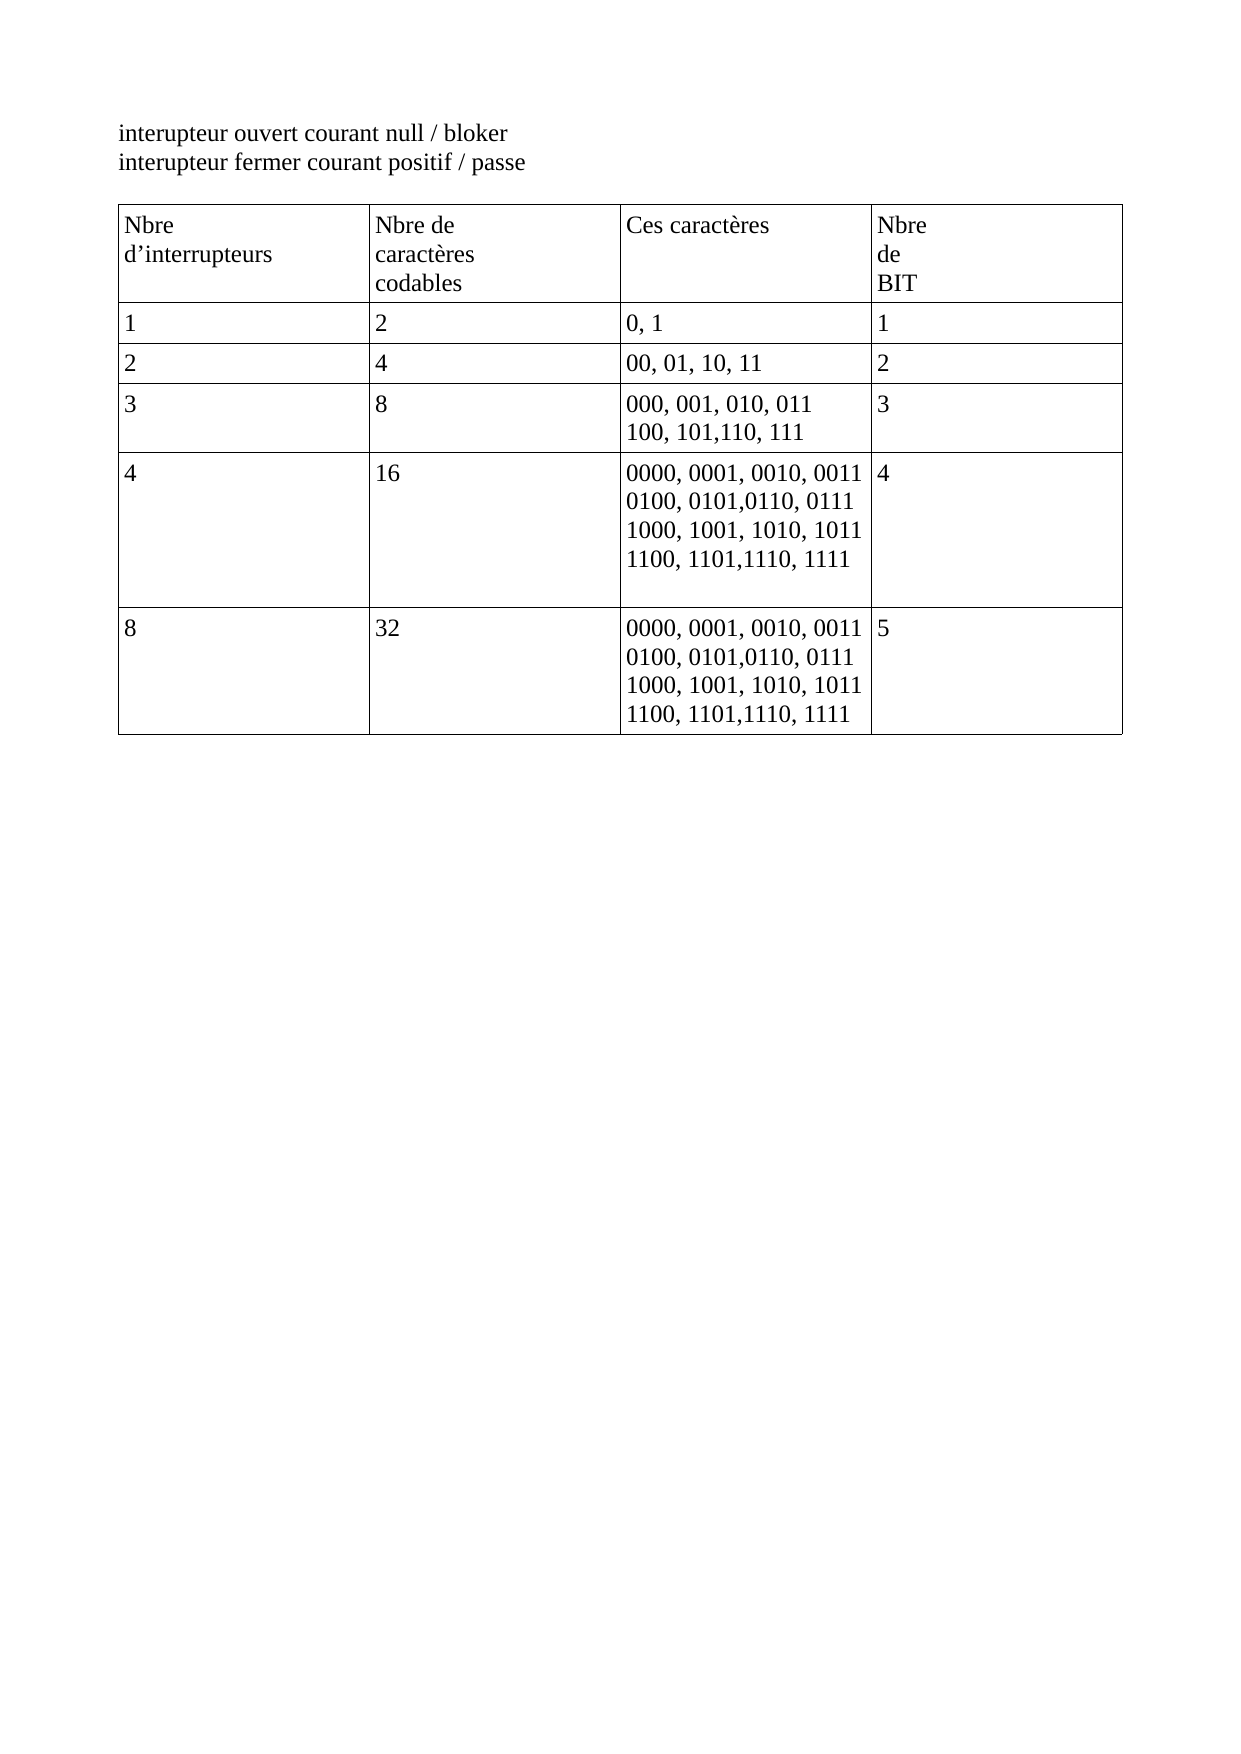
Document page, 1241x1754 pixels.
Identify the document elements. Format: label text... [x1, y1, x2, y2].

text interupteur ouvert courant null / bloker interupteur fermer courant positif / passe [118, 118, 1122, 176]
table_cell 0, 1 [621, 303, 871, 342]
table_header Nbre d’interrupteurs [119, 205, 369, 302]
table_cell 1 [119, 303, 369, 342]
table_cell 2 [370, 303, 620, 342]
table_cell 3 [872, 384, 1122, 452]
table_cell 4 [872, 453, 1122, 607]
table_header Ces caractères [621, 205, 871, 302]
table_header Nbre de BIT [872, 205, 1122, 302]
table_cell 5 [872, 608, 1122, 734]
table_cell 2 [119, 344, 369, 383]
table_cell 8 [119, 608, 369, 734]
table_cell 4 [119, 453, 369, 607]
table_cell 000, 001, 010, 011 100, 101,110, 111 [621, 384, 871, 452]
table_cell 4 [370, 344, 620, 383]
table_cell 3 [119, 384, 369, 452]
table_cell 0000, 0001, 0010, 0011 0100, 0101,0110, 0111 1000, 1001, 1010, 1011 1100, 1101,1110, 1111 [621, 453, 871, 607]
table_cell 16 [370, 453, 620, 607]
table_cell 2 [872, 344, 1122, 383]
table_cell 1 [872, 303, 1122, 342]
table_cell 32 [370, 608, 620, 734]
table_header Nbre de caractères codables [370, 205, 620, 302]
table_cell 0000, 0001, 0010, 0011 0100, 0101,0110, 0111 1000, 1001, 1010, 1011 1100, 1101,1110, 1111 [621, 608, 871, 734]
table_cell 8 [370, 384, 620, 452]
table_cell 00, 01, 10, 11 [621, 344, 871, 383]
